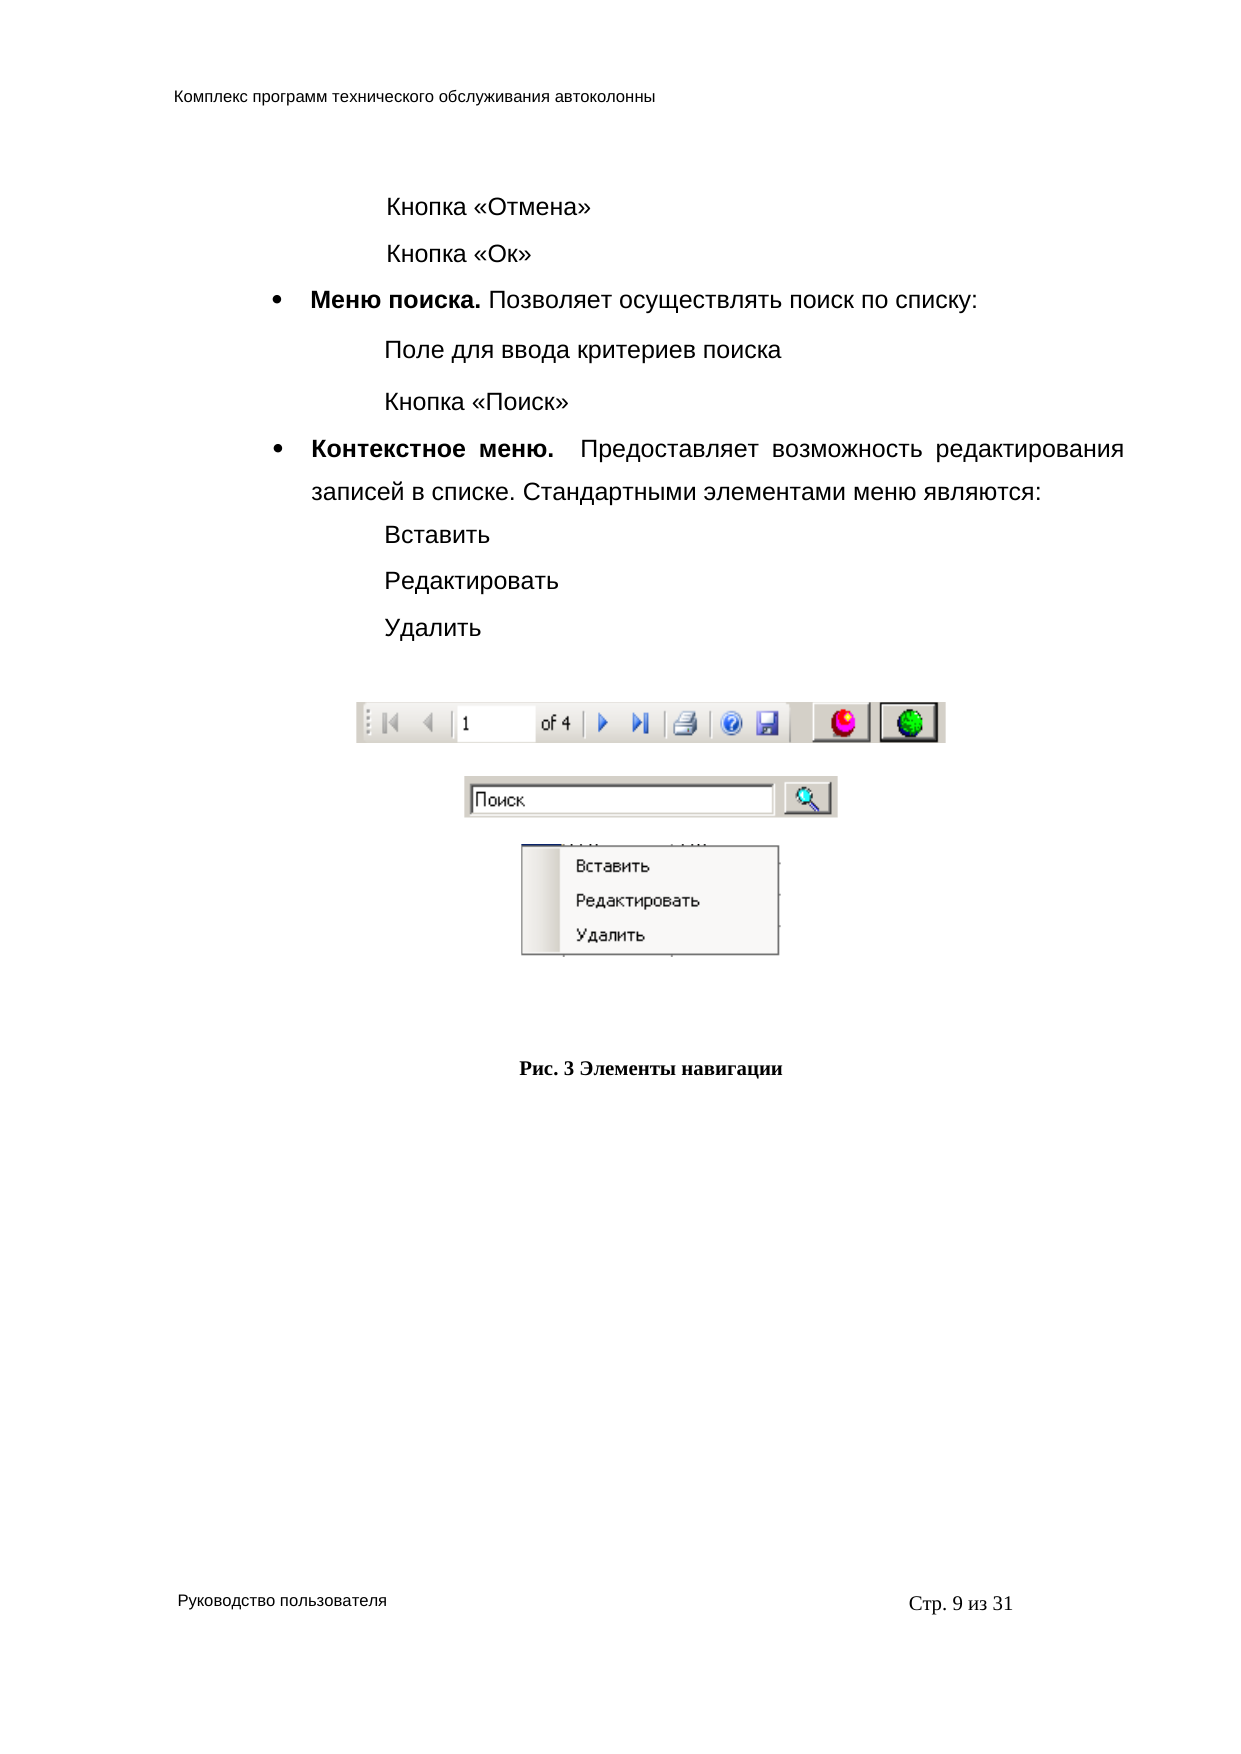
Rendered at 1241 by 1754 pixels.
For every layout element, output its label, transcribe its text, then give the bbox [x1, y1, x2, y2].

text Рис. 3 Элементы навигации [177, 1056, 1125, 1080]
list Кнопка «Поиск» [347, 387, 1125, 418]
picture [521, 844, 781, 957]
list Меню поиска. Позволяет осуществлять поиск по списку: [273, 285, 1125, 314]
list Удалить [347, 613, 1125, 643]
list Кнопка «Отмена» [348, 192, 1125, 223]
list Кнопка «Ок» [348, 239, 1125, 270]
list Поле для ввода критериев поиска [347, 334, 1125, 366]
list Вставить [347, 520, 1125, 551]
list Редактировать [347, 566, 1125, 597]
list Контекстное меню. Предоставляет возможность редактирования записей в списке. Стандартными элементами меню являются: [274, 433, 1125, 506]
picture [464, 776, 838, 821]
